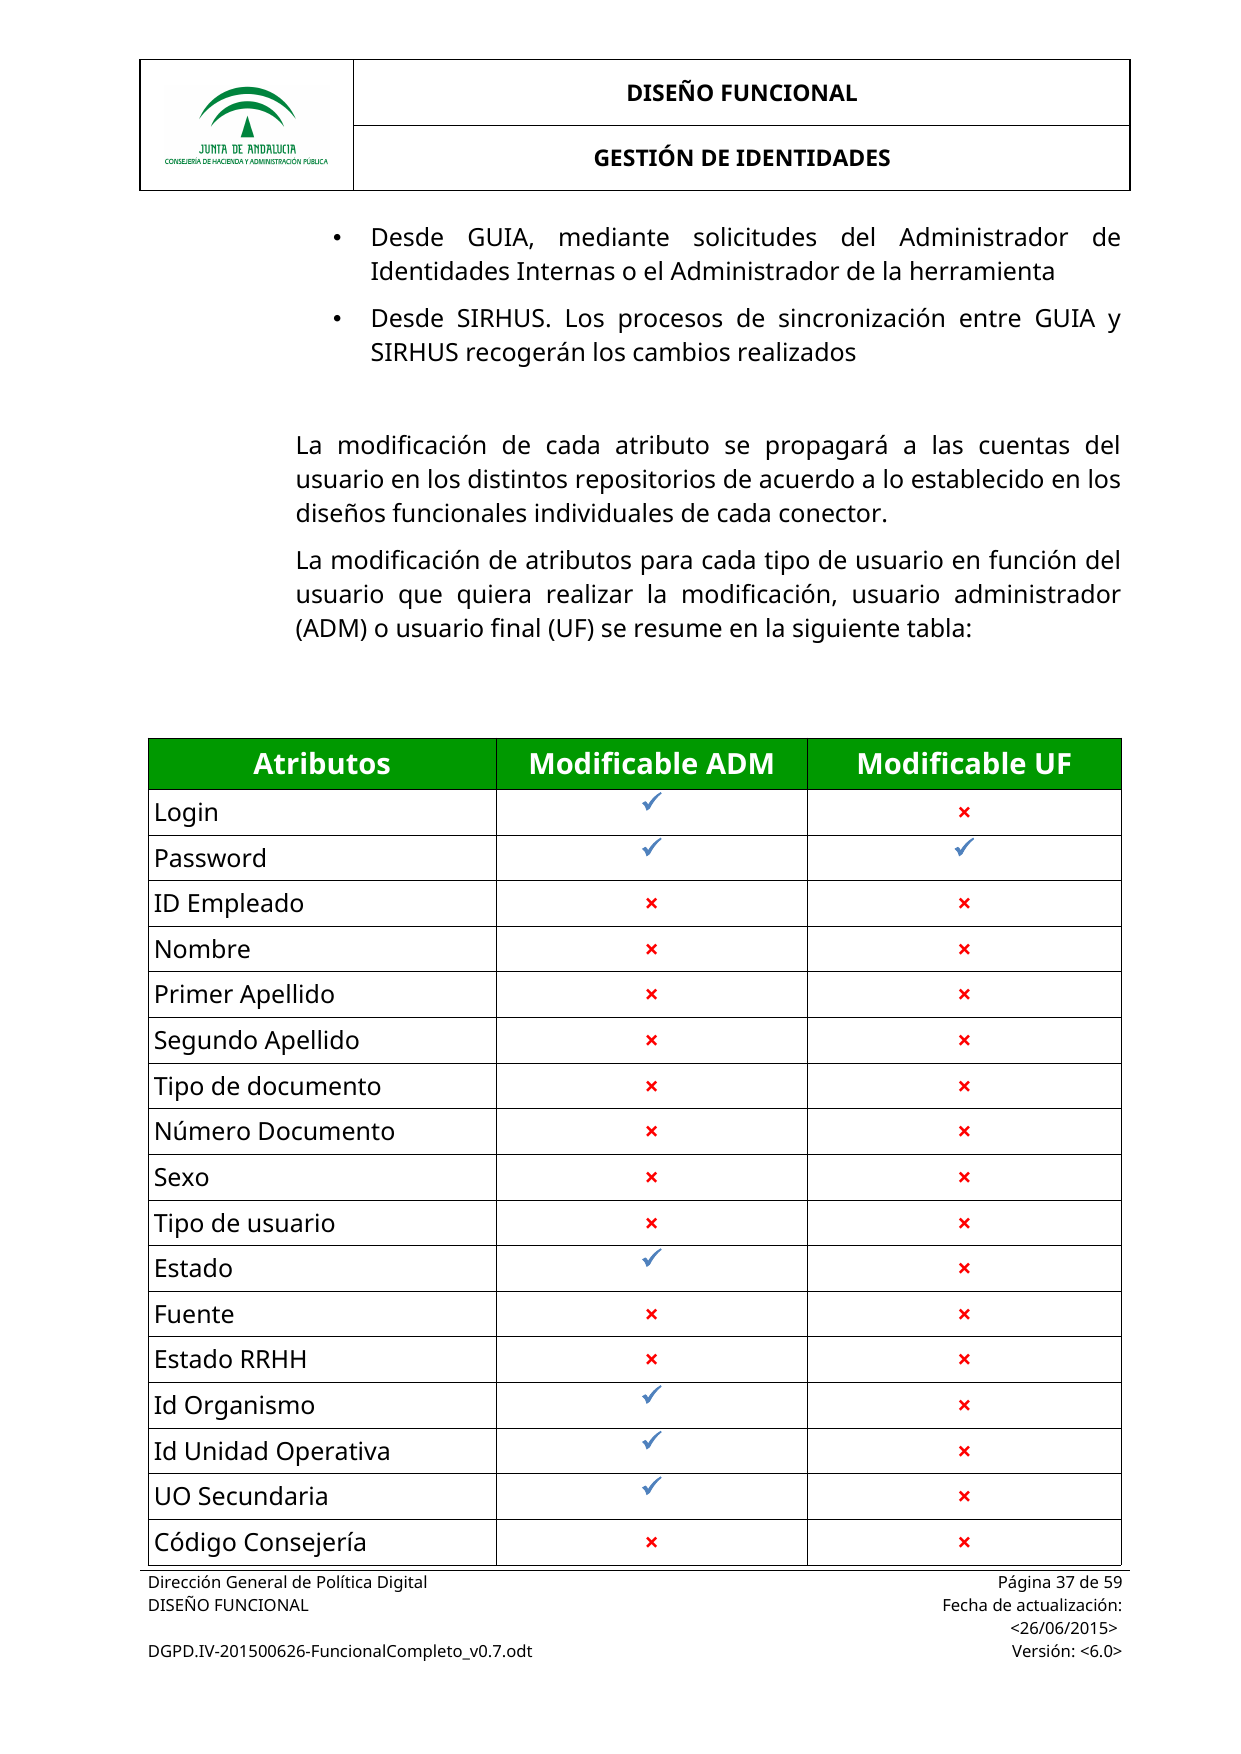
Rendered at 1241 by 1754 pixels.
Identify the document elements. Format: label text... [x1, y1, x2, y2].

table_cell ü [497, 1383, 807, 1428]
table_cell Nombre [149, 927, 496, 971]
table_header Atributos [149, 739, 496, 789]
table_cell × [808, 1109, 1121, 1154]
table_header Modificable UF [808, 739, 1121, 789]
table_cell × [808, 927, 1121, 971]
table_cell × [808, 1337, 1121, 1382]
table_cell × [808, 1064, 1121, 1108]
table_cell × [497, 1520, 807, 1564]
table_cell Estado RRHH [149, 1337, 496, 1382]
table_cell Segundo Apellido [149, 1018, 496, 1063]
table_cell × [808, 1201, 1121, 1245]
table_cell × [497, 972, 807, 1017]
table_cell × [808, 881, 1121, 926]
table_cell × [497, 1337, 807, 1382]
table_cell ü [497, 1246, 807, 1291]
table_cell × [497, 1018, 807, 1063]
table_cell × [808, 1383, 1121, 1428]
table_cell Código Consejería [149, 1520, 496, 1564]
table_cell ü [808, 836, 1121, 880]
table_cell UO Secundaria [149, 1474, 496, 1519]
table_cell × [497, 1155, 807, 1199]
table_cell Sexo [149, 1155, 496, 1199]
table_cell Id Unidad Operativa [149, 1429, 496, 1473]
table_cell × [808, 1520, 1121, 1564]
table_cell ü [497, 836, 807, 880]
table_cell ü [497, 1429, 807, 1473]
table_cell × [497, 1292, 807, 1336]
list Desde SIRHUS. Los procesos de sincronización entre GUIA y SIRHUS recogerán los cambios realizados [333, 300, 1122, 368]
table_cell ü [497, 1474, 807, 1519]
table_cell Fuente [149, 1292, 496, 1336]
text La modificación de atributos para cada tipo de usuario en función del usuario que quiera realizar la modificación, usuario administrador (ADM) o usuario final (UF) se resume en la siguiente tabla: [295, 542, 1122, 644]
table_cell Tipo de usuario [149, 1201, 496, 1245]
table_cell × [808, 1429, 1121, 1473]
table_cell × [808, 1246, 1121, 1291]
table_cell × [808, 1018, 1121, 1063]
table_cell × [497, 1201, 807, 1245]
table_cell ü [497, 790, 807, 834]
table_cell Id Organismo [149, 1383, 496, 1428]
table_cell × [497, 1109, 807, 1154]
picture [164, 85, 330, 165]
table_cell × [808, 790, 1121, 834]
table_cell × [808, 1474, 1121, 1519]
table_cell Número Documento [149, 1109, 496, 1154]
table_cell Tipo de documento [149, 1064, 496, 1108]
table_cell × [497, 881, 807, 926]
table_cell Estado [149, 1246, 496, 1291]
table_cell × [808, 1292, 1121, 1336]
table_cell × [808, 972, 1121, 1017]
list Desde GUIA, mediante solicitudes del Administrador de Identidades Internas o el Administrador de la herramienta [333, 220, 1122, 288]
table_cell Login [149, 790, 496, 834]
table_cell Primer Apellido [149, 972, 496, 1017]
table_cell × [497, 927, 807, 971]
table_cell ID Empleado [149, 881, 496, 926]
table_cell Password [149, 836, 496, 880]
list La modificación de cada atributo se propagará a las cuentas del usuario en los distintos repositorios de acuerdo a lo establecido en los diseños funcionales individuales de cada conector. [295, 428, 1122, 530]
table_cell × [808, 1155, 1121, 1199]
table_header Modificable ADM [497, 739, 807, 789]
table_cell × [497, 1064, 807, 1108]
